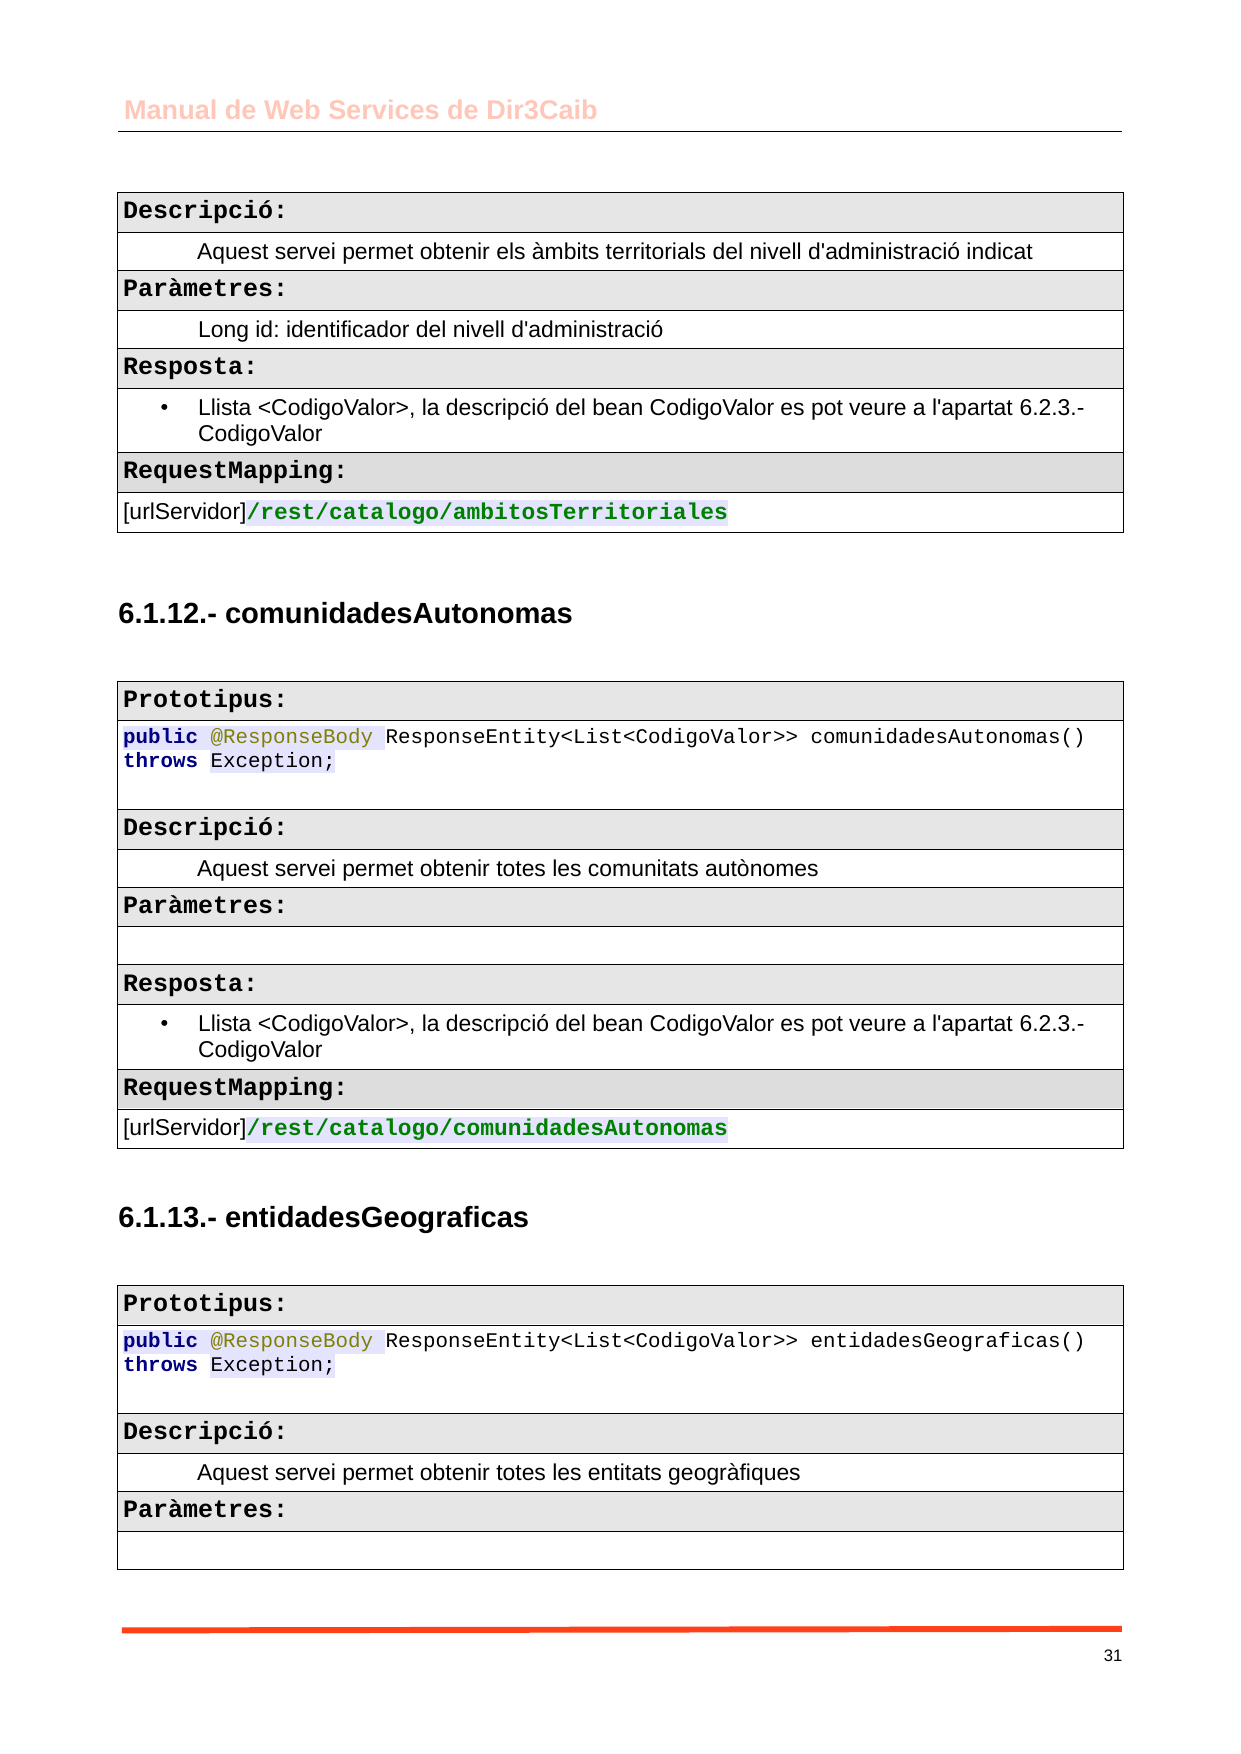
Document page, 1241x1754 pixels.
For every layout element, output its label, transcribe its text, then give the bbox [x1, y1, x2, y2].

table_cell [118, 927, 1123, 964]
table_cell Aquest servei permet obtenir totes les comunitats autònomes [118, 850, 1123, 887]
table_cell Descripció: [118, 1414, 1123, 1453]
table_cell public @ResponseBody ResponseEntity<List<CodigoValor>> entidadesGeograficas() throws Exception; [118, 1326, 1123, 1413]
table_cell Aquest servei permet obtenir totes les entitats geogràfiques [118, 1454, 1123, 1491]
table_cell Aquest servei permet obtenir els àmbits territorials del nivell d'administració indicat [118, 233, 1123, 270]
table_cell Llista <CodigoValor>, la descripció del bean CodigoValor es pot veure a l'apartat 6.2.3CodigoValor [118, 1005, 1123, 1068]
table_cell Long id: identificador del nivell d'administració [118, 311, 1123, 348]
table_cell Paràmetres: [118, 271, 1123, 310]
table_cell Paràmetres: [118, 1492, 1123, 1531]
table_cell Descripció: [118, 193, 1123, 232]
table_cell Resposta: [118, 965, 1123, 1004]
table_cell RequestMapping: [118, 1070, 1123, 1108]
subtitle comunidadesAutonomas [118, 596, 1122, 629]
table_cell [urlServidor]/rest/catalogo/comunidadesAutonomas [118, 1110, 1123, 1148]
table_cell [118, 1532, 1123, 1568]
table_cell [urlServidor]/rest/catalogo/ambitosTerritoriales [118, 493, 1123, 532]
subtitle entidadesGeograficas [118, 1200, 1122, 1233]
table_cell Resposta: [118, 349, 1123, 388]
table_cell RequestMapping: [118, 453, 1123, 492]
table_cell Descripció: [118, 810, 1123, 849]
table_cell public @ResponseBody ResponseEntity<List<CodigoValor>> comunidadesAutonomas() throws Exception; [118, 721, 1123, 809]
table_cell Paràmetres: [118, 888, 1123, 926]
table_header Prototipus: [118, 1286, 1123, 1324]
table_cell Llista <CodigoValor>, la descripció del bean CodigoValor es pot veure a l'apartat 6.2.3CodigoValor [118, 389, 1123, 452]
table_header Prototipus: [118, 682, 1123, 720]
